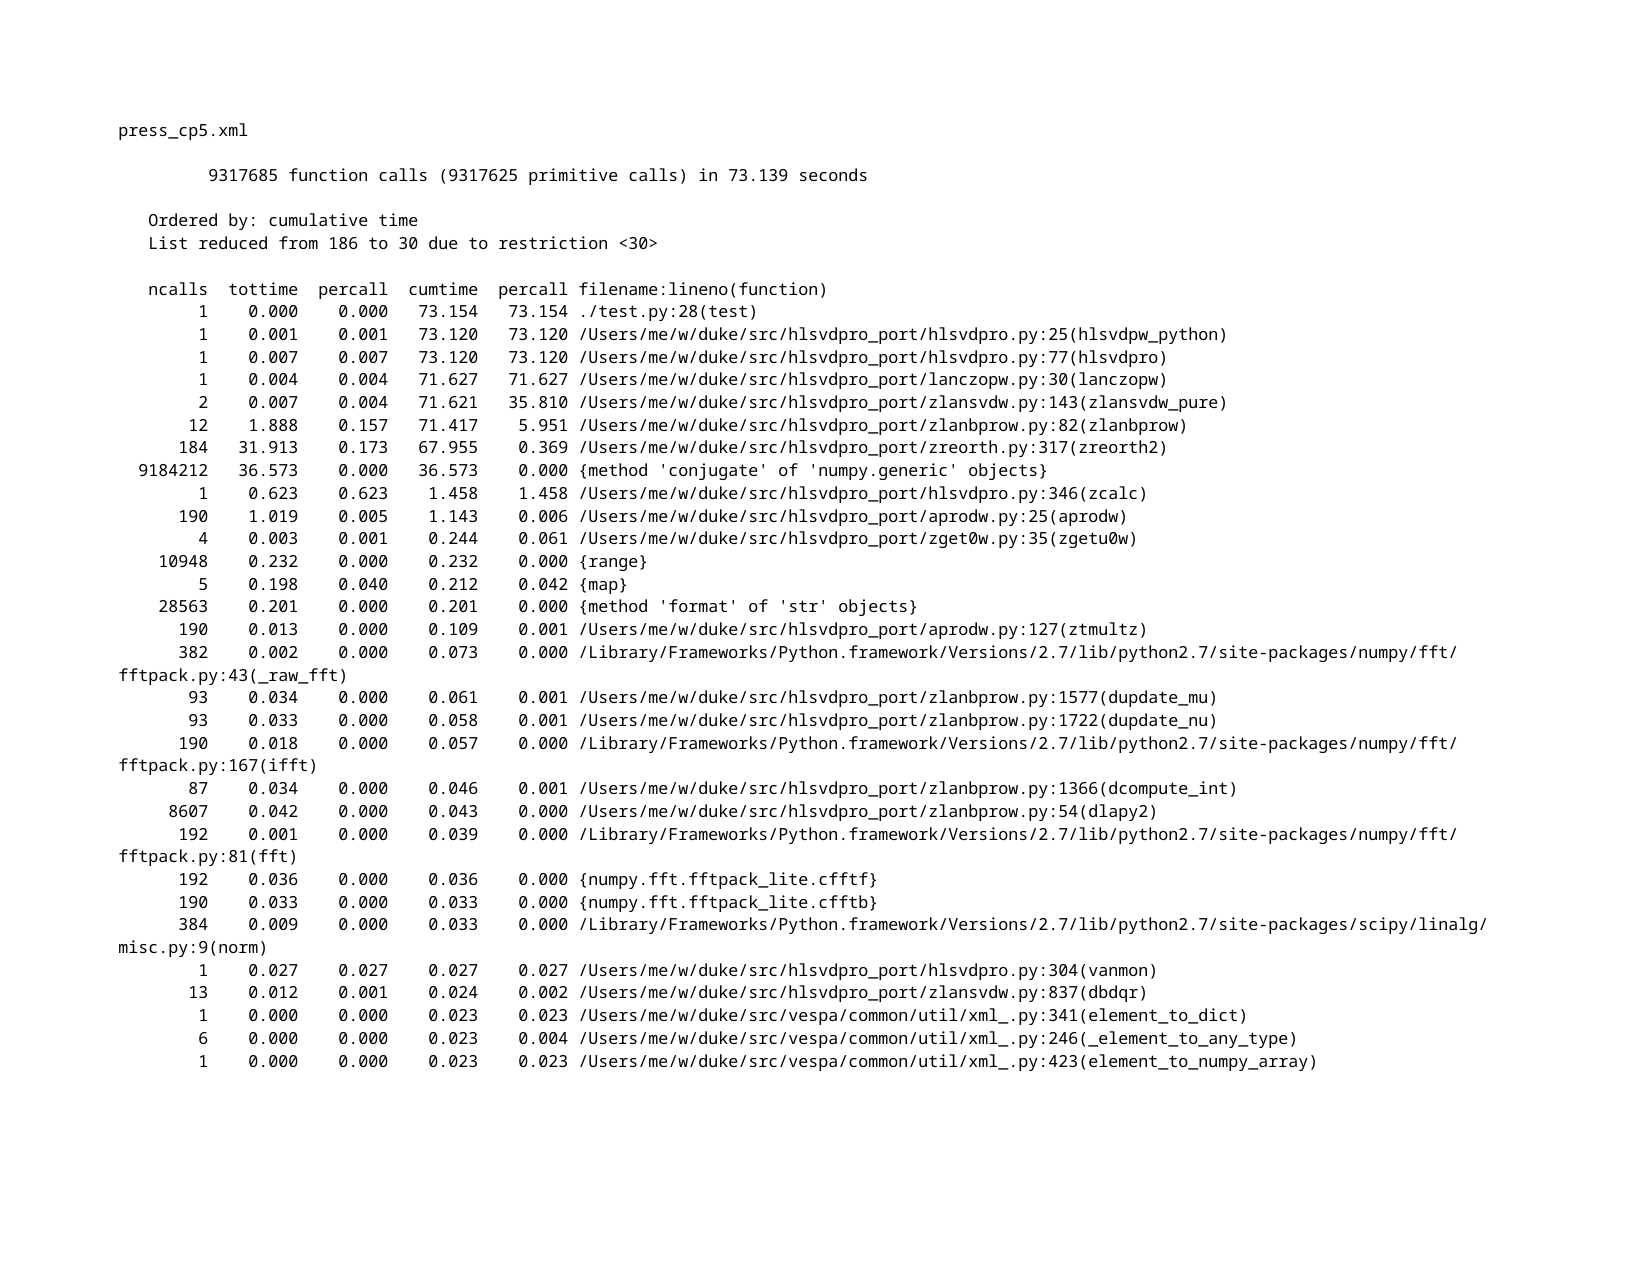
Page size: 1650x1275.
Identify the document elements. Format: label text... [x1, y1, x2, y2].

text 190 0.018 0.000 0.057 0.000 /Library/Frameworks/Python.framework/Versions/2.7/lib/python2.7/site-packages/numpy/fft/fftpack.py:167(ifft) [118, 731, 1532, 777]
text 184 31.913 0.173 67.955 0.369 /Users/me/w/duke/src/hlsvdpro_port/zreorth.py:317(zreorth2) [118, 436, 1532, 459]
text press_cp5.xml [118, 118, 1532, 141]
text 1 0.623 0.623 1.458 1.458 /Users/me/w/duke/src/hlsvdpro_port/hlsvdpro.py:346(zcalc) [118, 481, 1532, 504]
text 5 0.198 0.040 0.212 0.042 {map} [118, 572, 1532, 595]
text 28563 0.201 0.000 0.201 0.000 {method 'format' of 'str' objects} [118, 595, 1532, 618]
text 8607 0.042 0.000 0.043 0.000 /Users/me/w/duke/src/hlsvdpro_port/zlanbprow.py:54(dlapy2) [118, 799, 1532, 822]
text 6 0.000 0.000 0.023 0.004 /Users/me/w/duke/src/vespa/common/util/xml_.py:246(_element_to_any_type) [118, 1026, 1532, 1049]
text 93 0.033 0.000 0.058 0.001 /Users/me/w/duke/src/hlsvdpro_port/zlanbprow.py:1722(dupdate_nu) [118, 708, 1532, 731]
text 10948 0.232 0.000 0.232 0.000 {range} [118, 549, 1532, 572]
text 1 0.000 0.000 0.023 0.023 /Users/me/w/duke/src/vespa/common/util/xml_.py:341(element_to_dict) [118, 1004, 1532, 1026]
text 190 0.033 0.000 0.033 0.000 {numpy.fft.fftpack_lite.cfftb} [118, 890, 1532, 913]
text 9317685 function calls (9317625 primitive calls) in 73.139 seconds [118, 163, 1532, 186]
text 382 0.002 0.000 0.073 0.000 /Library/Frameworks/Python.framework/Versions/2.7/lib/python2.7/site-packages/numpy/fft/fftpack.py:43(_raw_fft) [118, 640, 1532, 686]
text 190 1.019 0.005 1.143 0.006 /Users/me/w/duke/src/hlsvdpro_port/aprodw.py:25(aprodw) [118, 504, 1532, 527]
text 4 0.003 0.001 0.244 0.061 /Users/me/w/duke/src/hlsvdpro_port/zget0w.py:35(zgetu0w) [118, 527, 1532, 549]
text 13 0.012 0.001 0.024 0.002 /Users/me/w/duke/src/hlsvdpro_port/zlansvdw.py:837(dbdqr) [118, 981, 1532, 1004]
text 93 0.034 0.000 0.061 0.001 /Users/me/w/duke/src/hlsvdpro_port/zlanbprow.py:1577(dupdate_mu) [118, 686, 1532, 708]
text List reduced from 186 to 30 due to restriction <30> [118, 232, 1532, 254]
text 9184212 36.573 0.000 36.573 0.000 {method 'conjugate' of 'numpy.generic' objects} [118, 459, 1532, 481]
text 384 0.009 0.000 0.033 0.000 /Library/Frameworks/Python.framework/Versions/2.7/lib/python2.7/site-packages/scipy/linalg/misc.py:9(norm) [118, 913, 1532, 958]
text 1 0.004 0.004 71.627 71.627 /Users/me/w/duke/src/hlsvdpro_port/lanczopw.py:30(lanczopw) [118, 368, 1532, 391]
text 190 0.013 0.000 0.109 0.001 /Users/me/w/duke/src/hlsvdpro_port/aprodw.py:127(ztmultz) [118, 618, 1532, 640]
text 87 0.034 0.000 0.046 0.001 /Users/me/w/duke/src/hlsvdpro_port/zlanbprow.py:1366(dcompute_int) [118, 777, 1532, 799]
text 192 0.036 0.000 0.036 0.000 {numpy.fft.fftpack_lite.cfftf} [118, 867, 1532, 890]
text 1 0.027 0.027 0.027 0.027 /Users/me/w/duke/src/hlsvdpro_port/hlsvdpro.py:304(vanmon) [118, 958, 1532, 981]
text 192 0.001 0.000 0.039 0.000 /Library/Frameworks/Python.framework/Versions/2.7/lib/python2.7/site-packages/numpy/fft/fftpack.py:81(fft) [118, 822, 1532, 867]
text 1 0.000 0.000 0.023 0.023 /Users/me/w/duke/src/vespa/common/util/xml_.py:423(element_to_numpy_array) [118, 1049, 1532, 1072]
text 1 0.000 0.000 73.154 73.154 ./test.py:28(test) [118, 300, 1532, 322]
text 1 0.001 0.001 73.120 73.120 /Users/me/w/duke/src/hlsvdpro_port/hlsvdpro.py:25(hlsvdpw_python) [118, 322, 1532, 345]
text ncalls tottime percall cumtime percall filename:lineno(function) [118, 277, 1532, 300]
text 1 0.007 0.007 73.120 73.120 /Users/me/w/duke/src/hlsvdpro_port/hlsvdpro.py:77(hlsvdpro) [118, 345, 1532, 368]
text Ordered by: cumulative time [118, 209, 1532, 232]
text 12 1.888 0.157 71.417 5.951 /Users/me/w/duke/src/hlsvdpro_port/zlanbprow.py:82(zlanbprow) [118, 413, 1532, 436]
text 2 0.007 0.004 71.621 35.810 /Users/me/w/duke/src/hlsvdpro_port/zlansvdw.py:143(zlansvdw_pure) [118, 391, 1532, 413]
